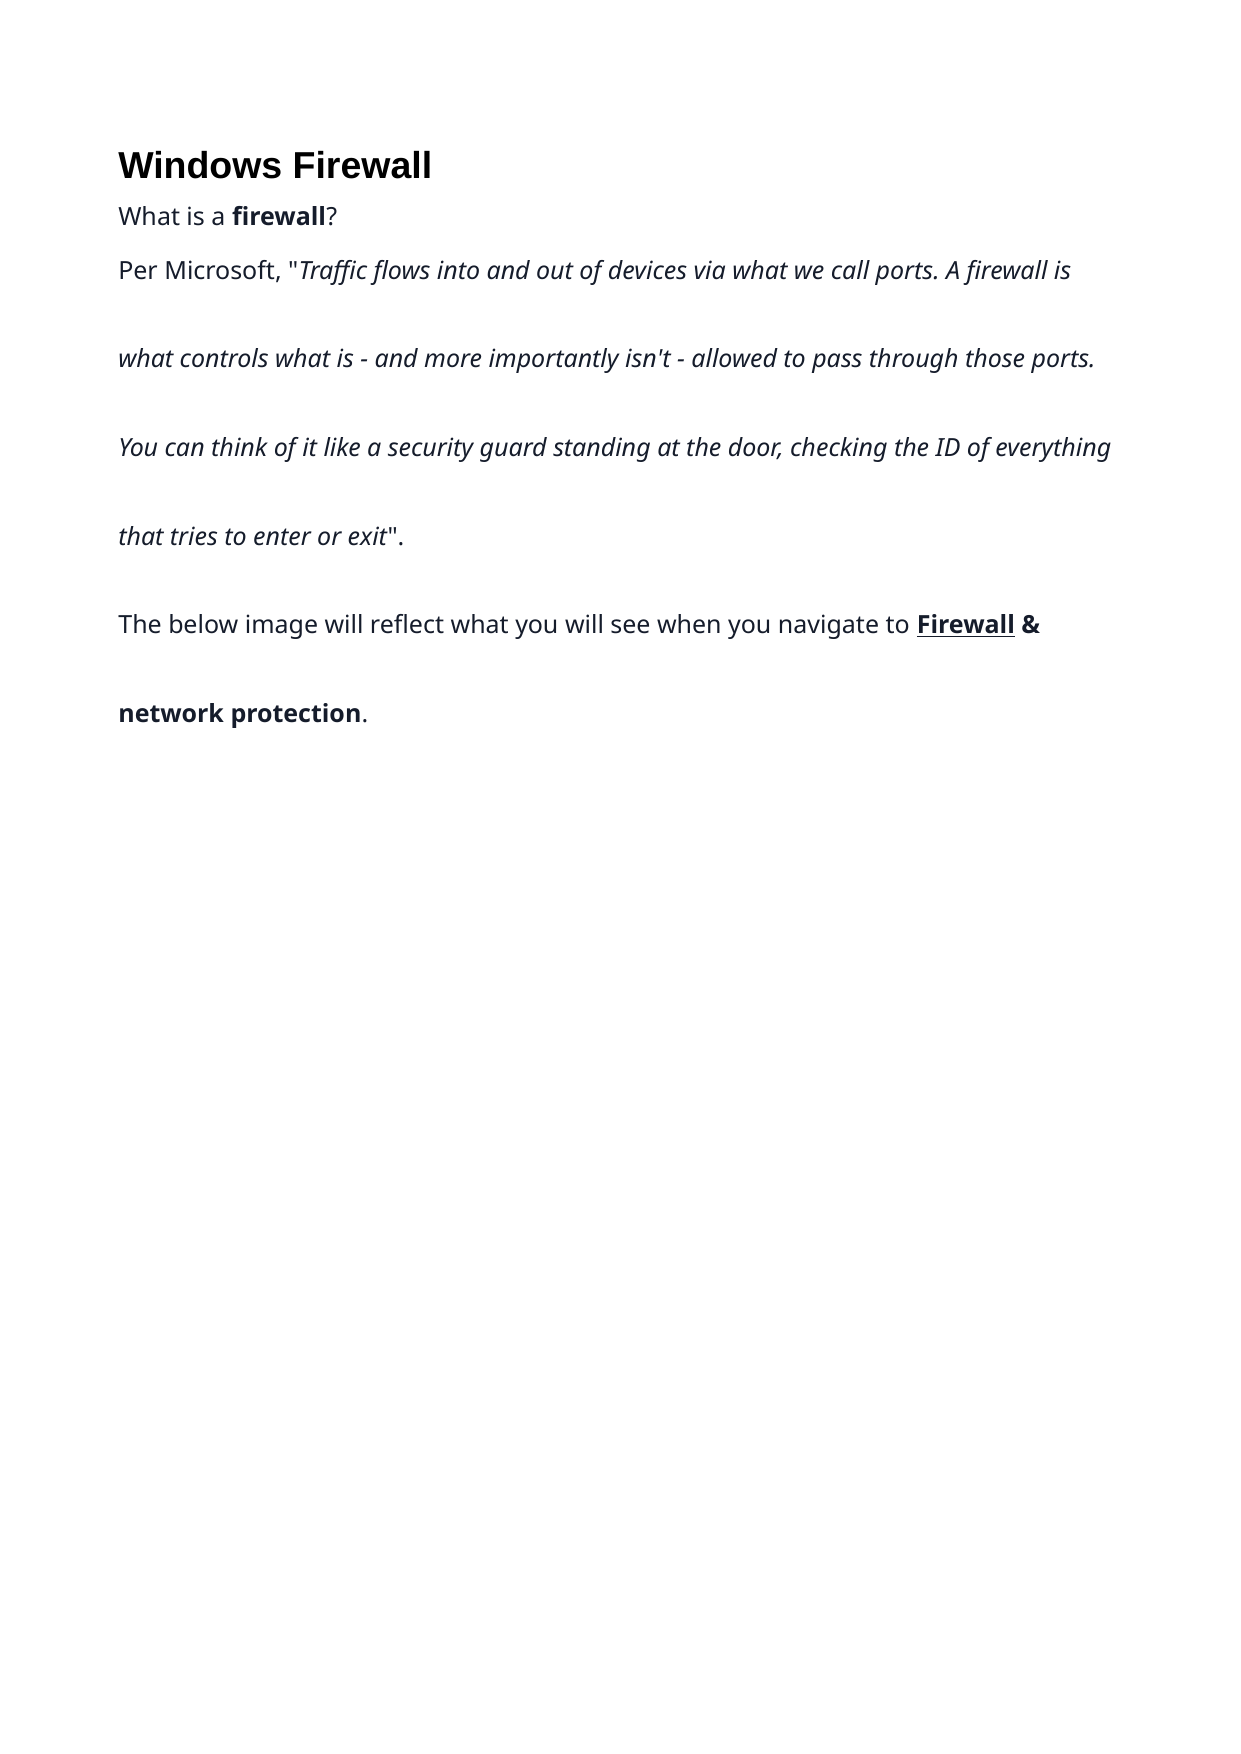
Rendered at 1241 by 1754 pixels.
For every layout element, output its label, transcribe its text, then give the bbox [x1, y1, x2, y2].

text The below image will reflect what you will see when you navigate to Firewall & network protection. [118, 607, 1122, 729]
text What is a firewall? [118, 199, 1122, 233]
text Per Microsoft, "Traffic flows into and out of devices via what we call ports. A firewall is what controls what is - and more importantly isn't - allowed to pass through those ports. You can think of it like a security guard standing at the door, checking the ID of everything that tries to enter or exit". [118, 252, 1122, 552]
subtitle Windows Firewall [118, 143, 1122, 186]
